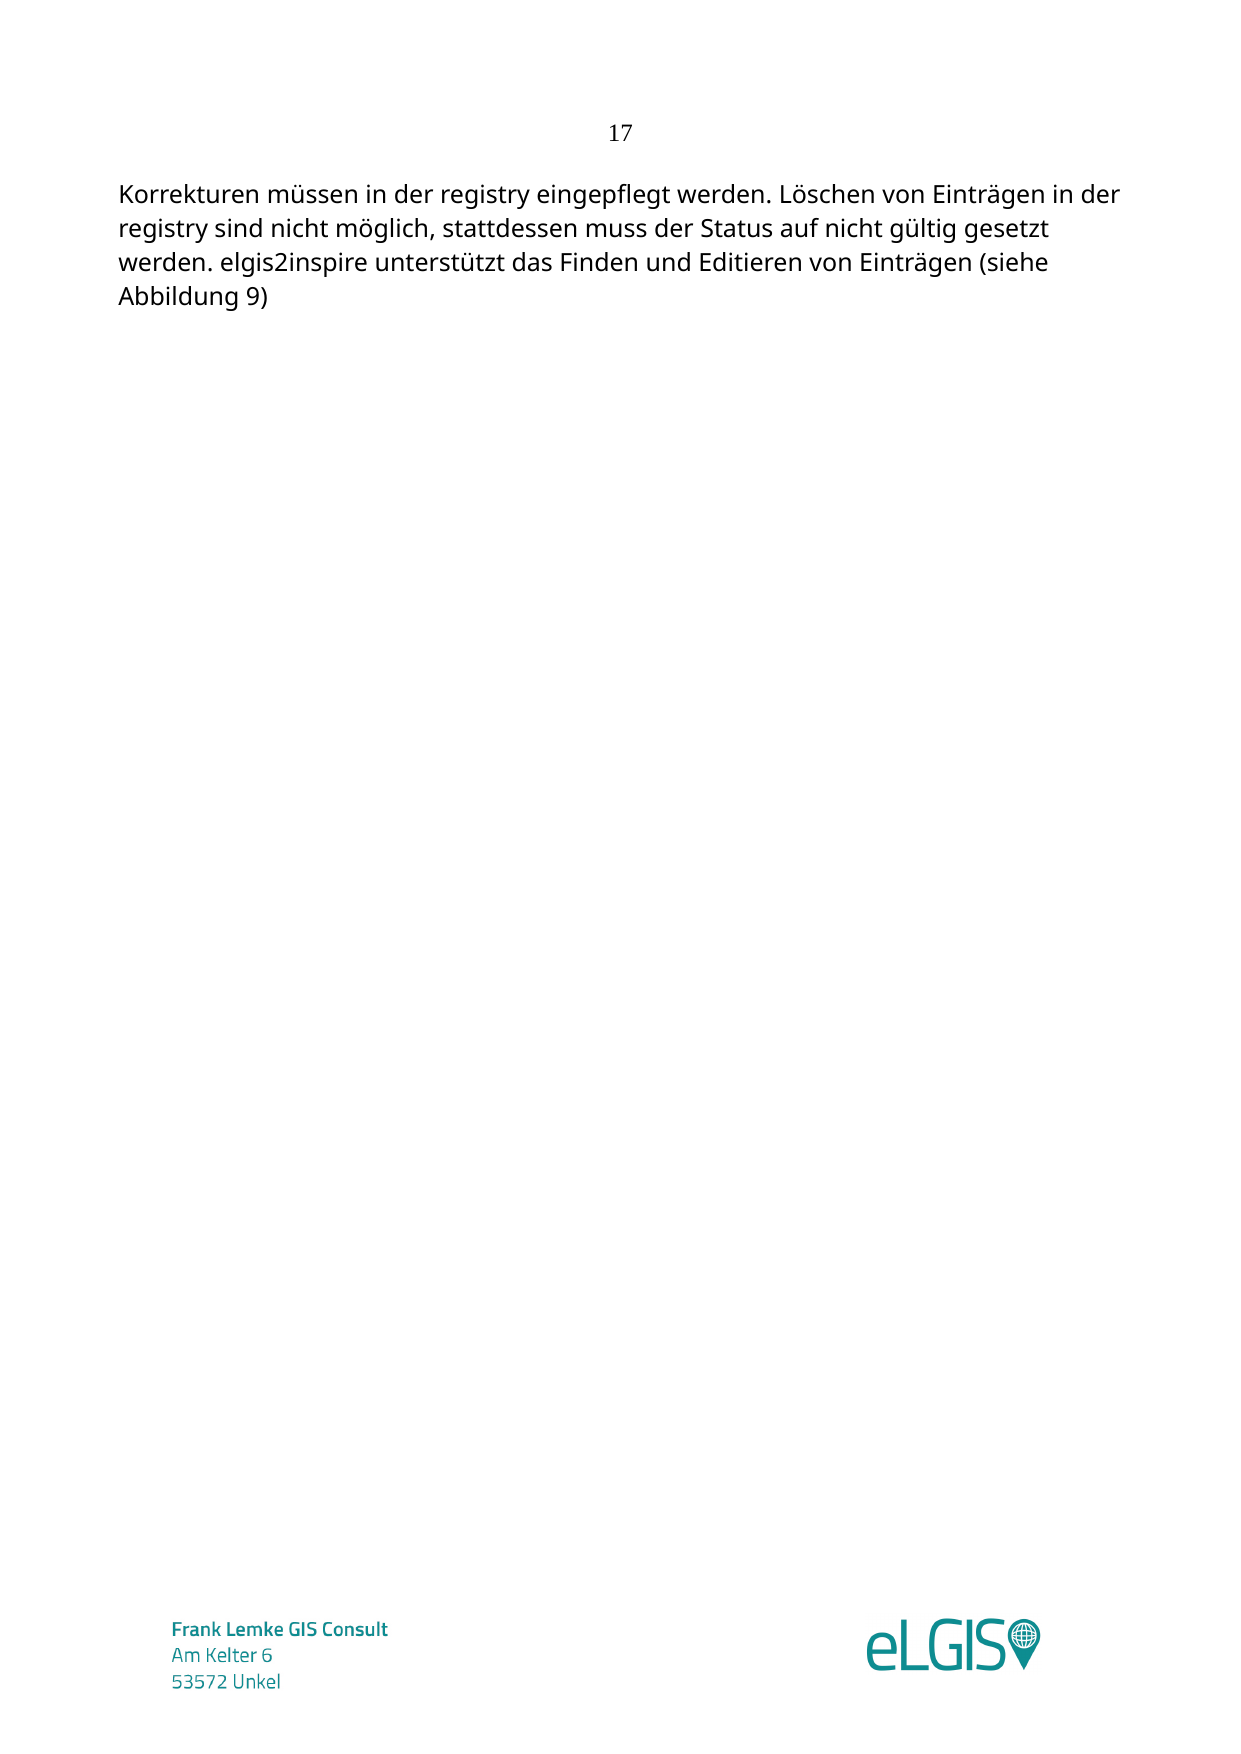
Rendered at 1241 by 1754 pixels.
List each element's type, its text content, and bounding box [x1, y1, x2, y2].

picture [864, 1613, 1042, 1675]
text Korrekturen müssen in der registry eingepflegt werden. Löschen von Einträgen in der registry sind nicht möglich, stattdessen muss der Status auf nicht gültig gesetzt werden. elgis2inspire unterstützt das Finden und Editieren von Einträgen (siehe Abbildung 9) [118, 176, 1122, 313]
picture [161, 1608, 398, 1705]
